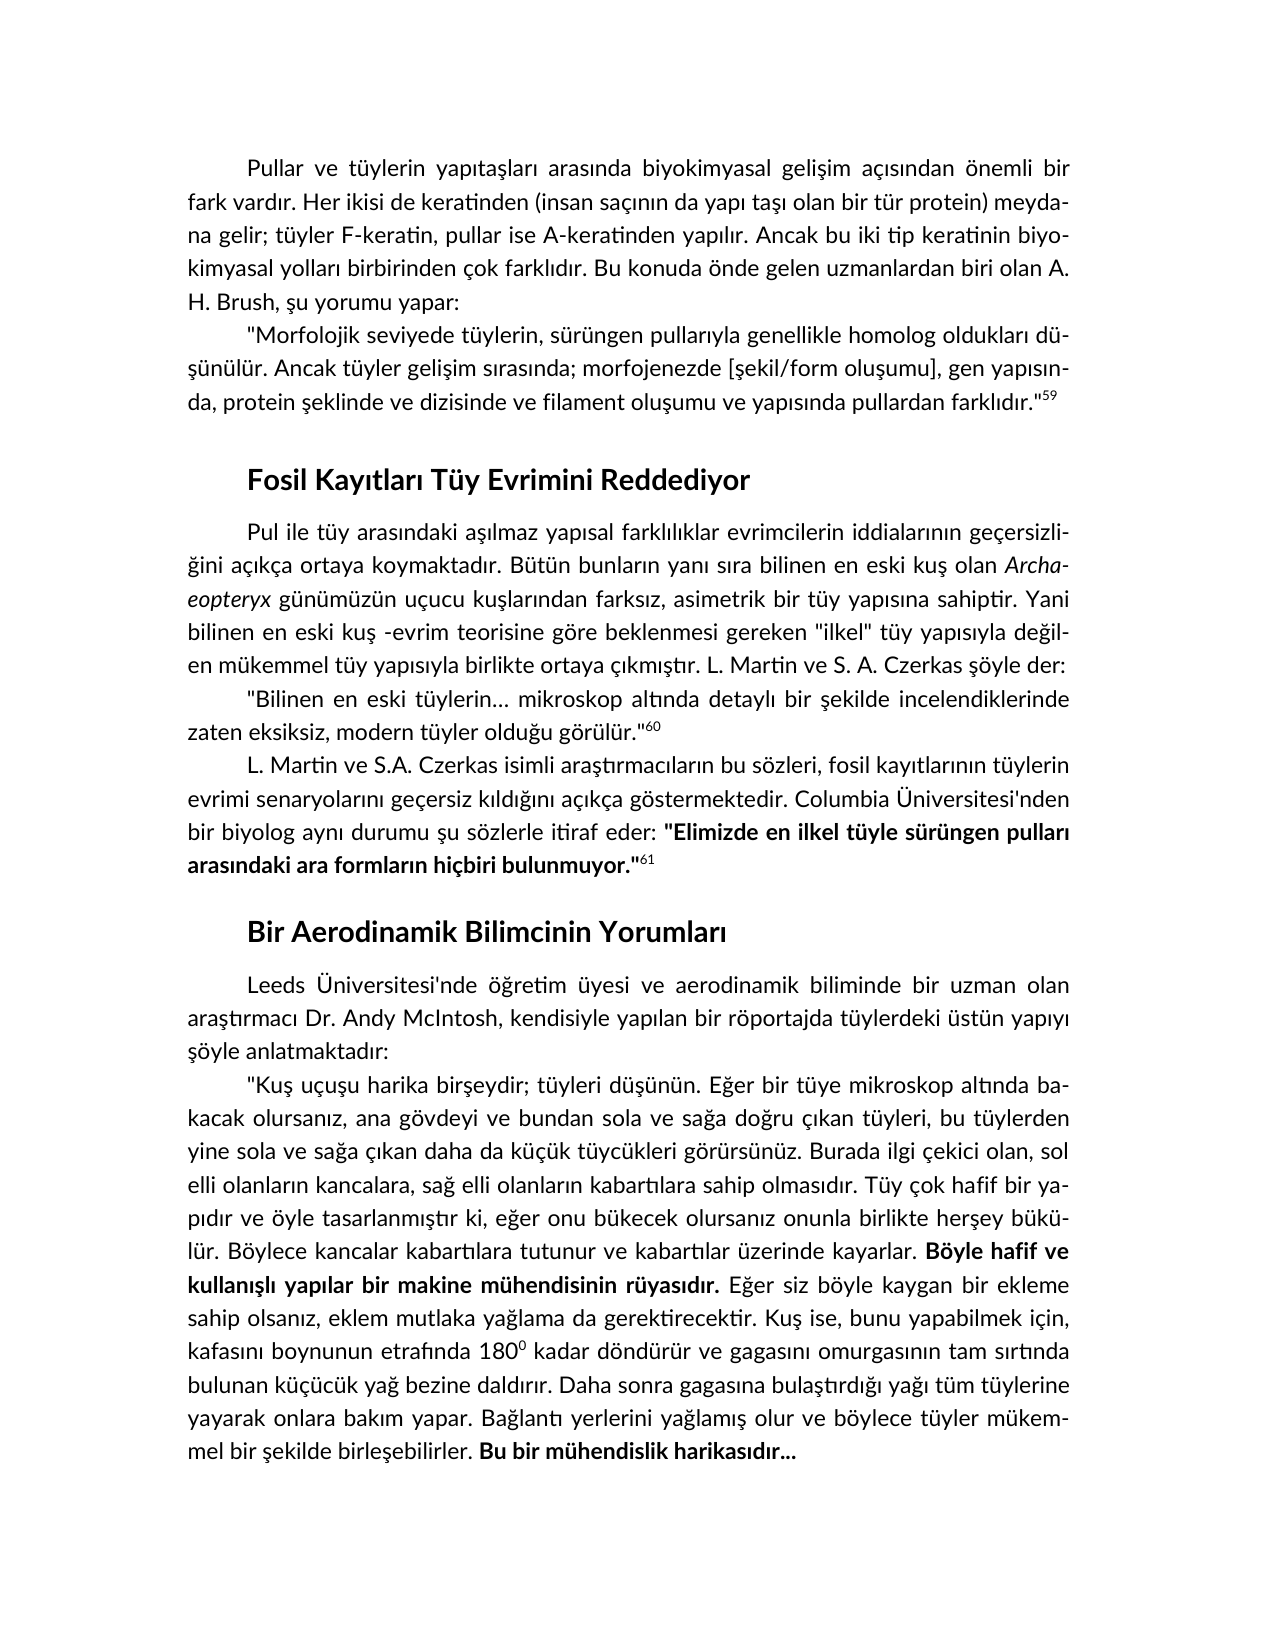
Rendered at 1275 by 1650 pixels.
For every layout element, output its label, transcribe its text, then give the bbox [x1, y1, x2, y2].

text "Bi­li­nen en es­ki tüy­le­rin… mik­ros­kop al­tın­da de­tay­lı bir şe­kil­de in­ce­len­dik­le­rin­de za­ten ek­sik­siz, mo­dern tüy­ler ol­du­ğu gö­rü­lür."60 [187, 681, 1070, 747]
text Pul­lar ve tüy­le­rin ya­pı­taş­la­rı ara­sın­da bi­yo­kim­ya­sal ge­li­şim açı­sın­dan önem­li bir fark var­dır. Her iki­si de ke­ra­tin­den (in­san sa­çı­nın da ya­pı ta­şı olan bir tür pro­te­in) mey­da­na ge­lir; tüy­ler F-ke­ra­tin, pul­lar ise A-ke­ra­tin­den ya­pı­lır. An­cak bu iki tip ke­ra­ti­nin bi­yo­kim­ya­sal yol­la­rı bir­bi­rin­den çok fark­lı­dır. Bu ko­nu­da ön­de ge­len uz­man­lar­dan bi­ri olan A. H. Brush, şu yo­ru­mu ya­par: [187, 150, 1070, 317]
text L. Mar­tin ve S.A. Czer­kas isim­li araş­tır­ma­cı­la­rın bu söz­le­ri, fo­sil ka­yıt­la­rı­nın tüy­le­rin ev­ri­mi se­nar­yo­la­rı­nı ge­çer­siz kıl­dı­ğı­nı açık­ça gös­ter­mek­te­dir. Co­lum­bi­a Üni­ver­si­te­si'nden bir bi­yo­log ay­nı du­ru­mu şu söz­ler­le iti­raf eder: "Eli­miz­de en il­kel tüy­le sü­rün­gen pul­la­rı ara­sın­da­ki ara form­la­rın hiç­bi­ri bu­lun­mu­yor."61 [187, 747, 1070, 881]
text "Kuş uçu­şu ha­ri­ka bir­şey­dir; tüy­le­ri dü­şü­nün. Eğer bir tü­ye mik­ros­kop al­tın­da ba­ka­cak olur­sa­nız, ana göv­de­yi ve bun­dan so­la ve sa­ğa doğ­ru çı­kan tüy­le­ri, bu tüy­ler­den yi­ne so­la ve sa­ğa çı­kan da­ha da kü­çük tüy­cük­le­ri gö­rür­sü­nüz. Bu­ra­da il­gi çe­ki­ci olan, sol el­li olan­la­rın kan­ca­la­ra, sağ el­li olan­la­rın ka­bar­tı­la­ra sa­hip ol­ma­sı­dır. Tüy çok ha­fif bir ya­pı­dır ve öy­le ta­sar­lan­mış­tır ki, eğer onu bü­ke­cek olur­sa­nız onun­la bir­lik­te her­şey bü­kü­lür. Böy­le­ce kan­ca­lar ka­bar­tı­la­ra tu­tu­nur ve ka­bar­tı­lar üze­rin­de ka­yar­lar. Böy­le ha­fif ve kul­la­nış­lı ya­pı­lar bir ma­ki­ne mü­hen­di­si­nin rü­ya­sı­dır. Eğer siz böy­le kay­gan bir ek­le­me sa­hip ol­sa­nız, ek­lem mut­la­ka yağ­la­ma da ge­rek­ti­re­cek­tir. Kuş ise, bu­nu ya­pa­bil­mek için, ka­fa­sı­nı boy­nu­nun et­ra­fın­da 1800 ka­dar dön­dü­rür ve ga­ga­sı­nı omur­ga­sı­nın tam sır­tın­da bu­lu­nan kü­çü­cük yağ be­zi­ne dal­dı­rır. Da­ha son­ra ga­ga­sı­na bu­laş­tır­dı­ğı ya­ğı tüm tüy­le­ri­ne ya­ya­rak on­la­ra ba­kım ya­par. Bağ­lan­tı yer­le­ri­ni yağ­la­mış olur ve böy­le­ce tüy­ler mü­kem­mel bir şe­kil­de bir­le­şe­bi­lir­ler. Bu bir mü­hen­dis­lik ha­ri­ka­sı­dır... [187, 1066, 1070, 1466]
text Le­eds Üni­ver­si­te­si'nde öğ­re­tim üye­si ve ae­ro­di­na­mik bi­li­min­de bir uz­man olan araş­tır­ma­cı Dr. Andy McIn­tosh, ken­di­siy­le ya­pı­lan bir rö­por­taj­da tüy­ler­de­ki üs­tün ya­pı­yı şöy­le an­lat­mak­ta­dır: [187, 966, 1070, 1066]
text Bir Ae­ro­di­na­mik Bi­lim­ci­nin Yo­rum­la­rı [187, 914, 1070, 949]
text "Mor­fo­lo­jik se­vi­ye­de tüy­le­rin, sü­rün­gen pul­la­rıy­la ge­nel­lik­le ho­mo­log ol­duk­la­rı dü­şü­nü­lür. An­cak tüy­ler ge­li­şim sı­ra­sın­da; mor­fo­je­nez­de [şe­kil/form olu­şu­mu], gen ya­pı­sın­da, pro­te­in şek­lin­de ve di­zi­sin­de ve fi­la­ment olu­şu­mu ve ya­pı­sın­da pul­lar­dan fark­lı­dır."59 [187, 317, 1070, 417]
text Fo­sil Ka­yıt­la­rı Tüy Ev­ri­mi­ni Red­de­di­yor [187, 461, 1070, 496]
text Pul ile tüy ara­sın­da­ki aşıl­maz ya­pı­sal fark­lı­lık­lar ev­rim­ci­le­rin id­di­ala­rı­nın ge­çer­siz­li­ği­ni açık­ça or­ta­ya koy­mak­ta­dır. Bü­tün bun­la­rın ya­nı sı­ra bi­li­nen en es­ki kuş olan Arc­ha­eop­teryx gü­nü­mü­zün uçu­cu kuş­la­rın­dan fark­sız, asi­met­rik bir tüy ya­pı­sı­na sa­hip­tir. Ya­ni bi­li­nen en es­ki kuş -ev­rim te­ori­si­ne gö­re bek­len­me­si ge­re­ken "il­kel" tüy ya­pı­sıy­la de­ğil- en mü­kem­mel tüy ya­pı­sıy­la bir­lik­te or­ta­ya çık­mış­tır. L. Mar­tin ve S. A. Czer­kas şöy­le der: [187, 514, 1070, 681]
